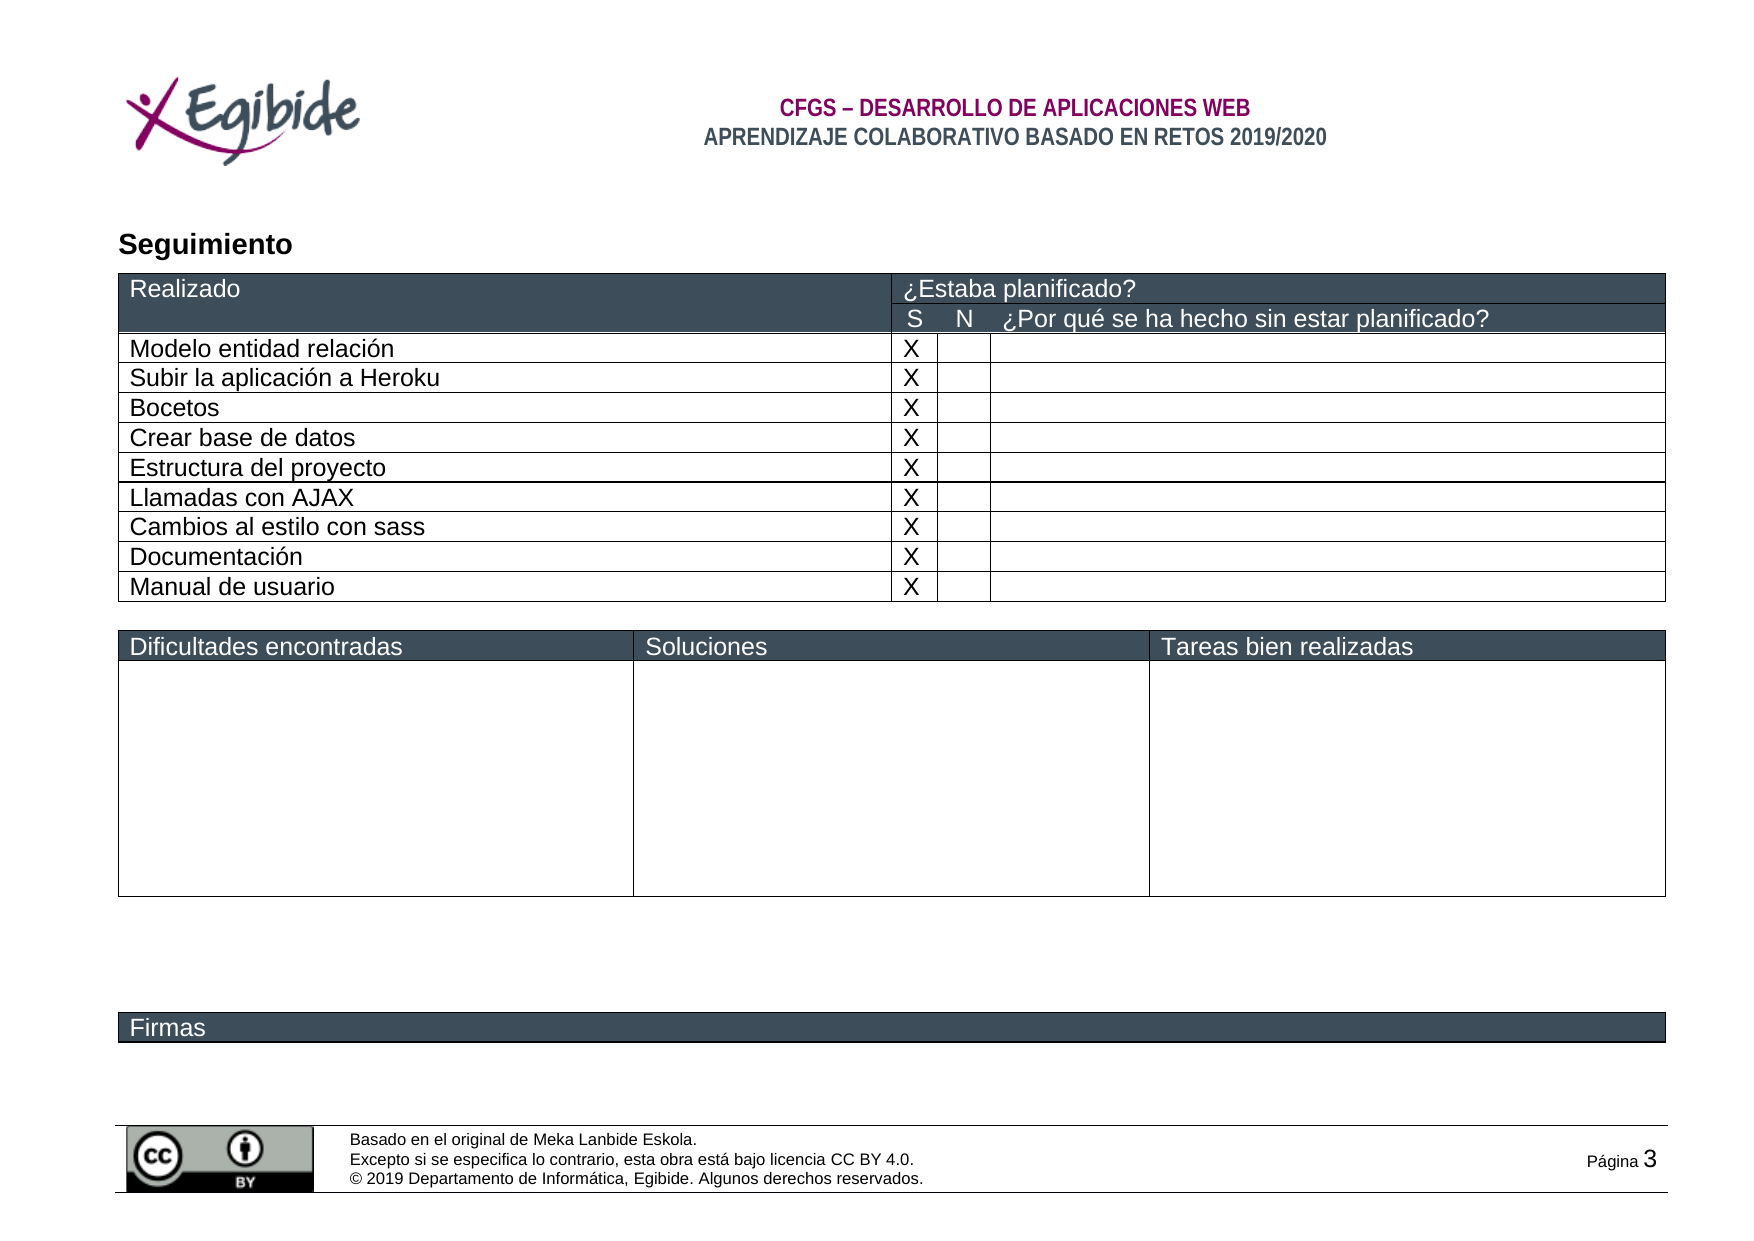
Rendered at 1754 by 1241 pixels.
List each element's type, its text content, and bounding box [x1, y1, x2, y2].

table_cell X [892, 423, 937, 452]
table_cell [938, 512, 990, 541]
table_cell Estructura del proyecto [119, 453, 891, 481]
table_cell X [892, 334, 937, 362]
table_header Dificultades encontradas [119, 631, 633, 660]
table_header Tareas bien realizadas [1150, 631, 1665, 660]
table_cell Cambios al estilo con sass [119, 512, 891, 541]
table_cell [1150, 661, 1665, 896]
table_cell X [892, 542, 937, 571]
table_cell Modelo entidad relación [119, 334, 891, 362]
table_cell [938, 453, 990, 481]
table_cell ¿Por qué se ha hecho sin estar planificado? [991, 304, 1665, 332]
table_cell S [892, 304, 938, 332]
table_cell [938, 542, 990, 571]
table_cell X [892, 393, 937, 422]
table_cell [634, 661, 1149, 896]
table_cell [938, 334, 990, 362]
table_cell Documentación [119, 542, 891, 571]
table_cell X [892, 572, 937, 601]
table_cell X [892, 483, 937, 511]
table_cell N [938, 304, 991, 332]
table_header Firmas [119, 1013, 1665, 1041]
table_cell [938, 393, 990, 422]
table_cell [938, 423, 990, 452]
table_cell [991, 542, 1665, 571]
table_cell [991, 483, 1665, 511]
table_header Realizado [119, 274, 891, 332]
table_cell [991, 423, 1665, 452]
table_cell Manual de usuario [119, 572, 891, 601]
table_cell [938, 572, 990, 601]
table_cell Crear base de datos [119, 423, 891, 452]
table_cell X [892, 512, 937, 541]
table_cell Subir la aplicación a Heroku [119, 363, 891, 392]
picture [126, 1126, 314, 1192]
table_cell Llamadas con AJAX [119, 483, 891, 511]
subtitle Seguimiento [118, 227, 1665, 260]
table_cell [938, 363, 990, 392]
table_cell [991, 572, 1665, 601]
table_cell [938, 483, 990, 511]
table_cell [991, 393, 1665, 422]
table_cell X [892, 363, 937, 392]
table_header ¿Estaba planificado? [892, 274, 1665, 303]
table_cell [991, 512, 1665, 541]
table_cell [991, 363, 1665, 392]
table_cell [119, 661, 633, 896]
table_cell X [892, 453, 937, 481]
table_cell [991, 453, 1665, 481]
table_cell [991, 334, 1665, 362]
table_header Soluciones [634, 631, 1149, 660]
table_cell Bocetos [119, 393, 891, 422]
picture [126, 77, 360, 166]
